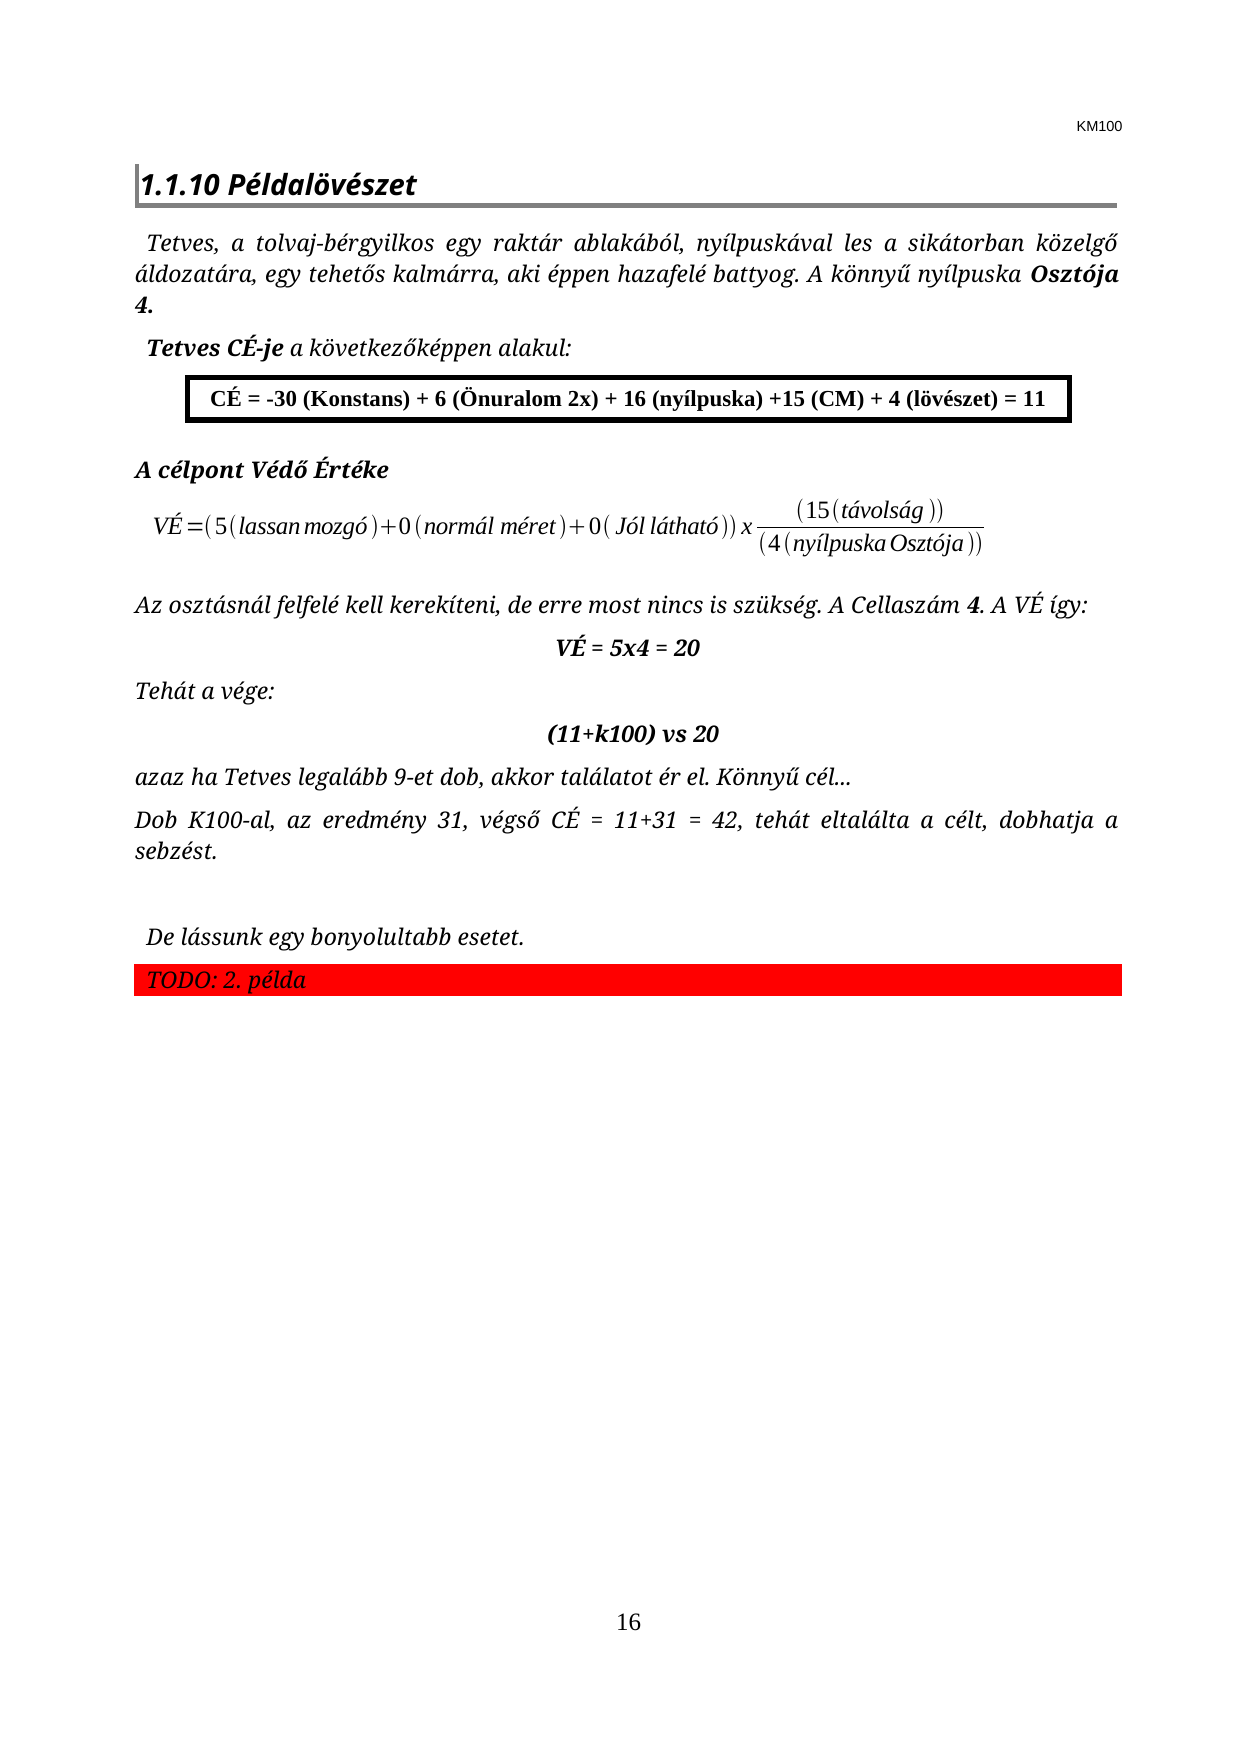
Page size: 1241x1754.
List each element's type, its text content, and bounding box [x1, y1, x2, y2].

text azaz ha Tetves legalább 9-et dob, akkor találatot ér el. Könnyű cél... [134, 761, 1122, 792]
text Tetves, a tolvaj-bérgyilkos egy raktár ablakából, nyílpuskával les a sikátorban közelgő áldozatára, egy tehetős kalmárra, aki éppen hazafelé battyog. A könnyű nyílpuska Osztója 4. [134, 227, 1122, 320]
text De lássunk egy bonyolultabb esetet. [134, 921, 1122, 952]
text Tetves CÉ-je a következőképpen alakul: [134, 332, 1122, 363]
text Az osztásnál felfelé kell kerekíteni, de erre most nincs is szükség. A Cellaszám 4. A VÉ így: [134, 558, 1122, 620]
table_header CÉ = -30 (Konstans) + 6 (Önuralom 2x) + 16 (nyílpuska) +15 (CM) + 4 (lövészet) = 11 [190, 380, 1067, 417]
text Dob K100-al, az eredmény 31, végső CÉ = 11+31 = 42, tehát eltalálta a célt, dobhatja a sebzést. [134, 804, 1122, 866]
text TODO: 2. példa [134, 964, 1122, 996]
text VÉ = 5x4 = 20 [134, 632, 1122, 663]
text A célpont Védő Értéke [134, 423, 1122, 485]
text (11+k100) vs 20 [134, 718, 1122, 749]
subtitle Példalövészet [139, 164, 1122, 204]
text Tehát a vége: [134, 675, 1122, 706]
